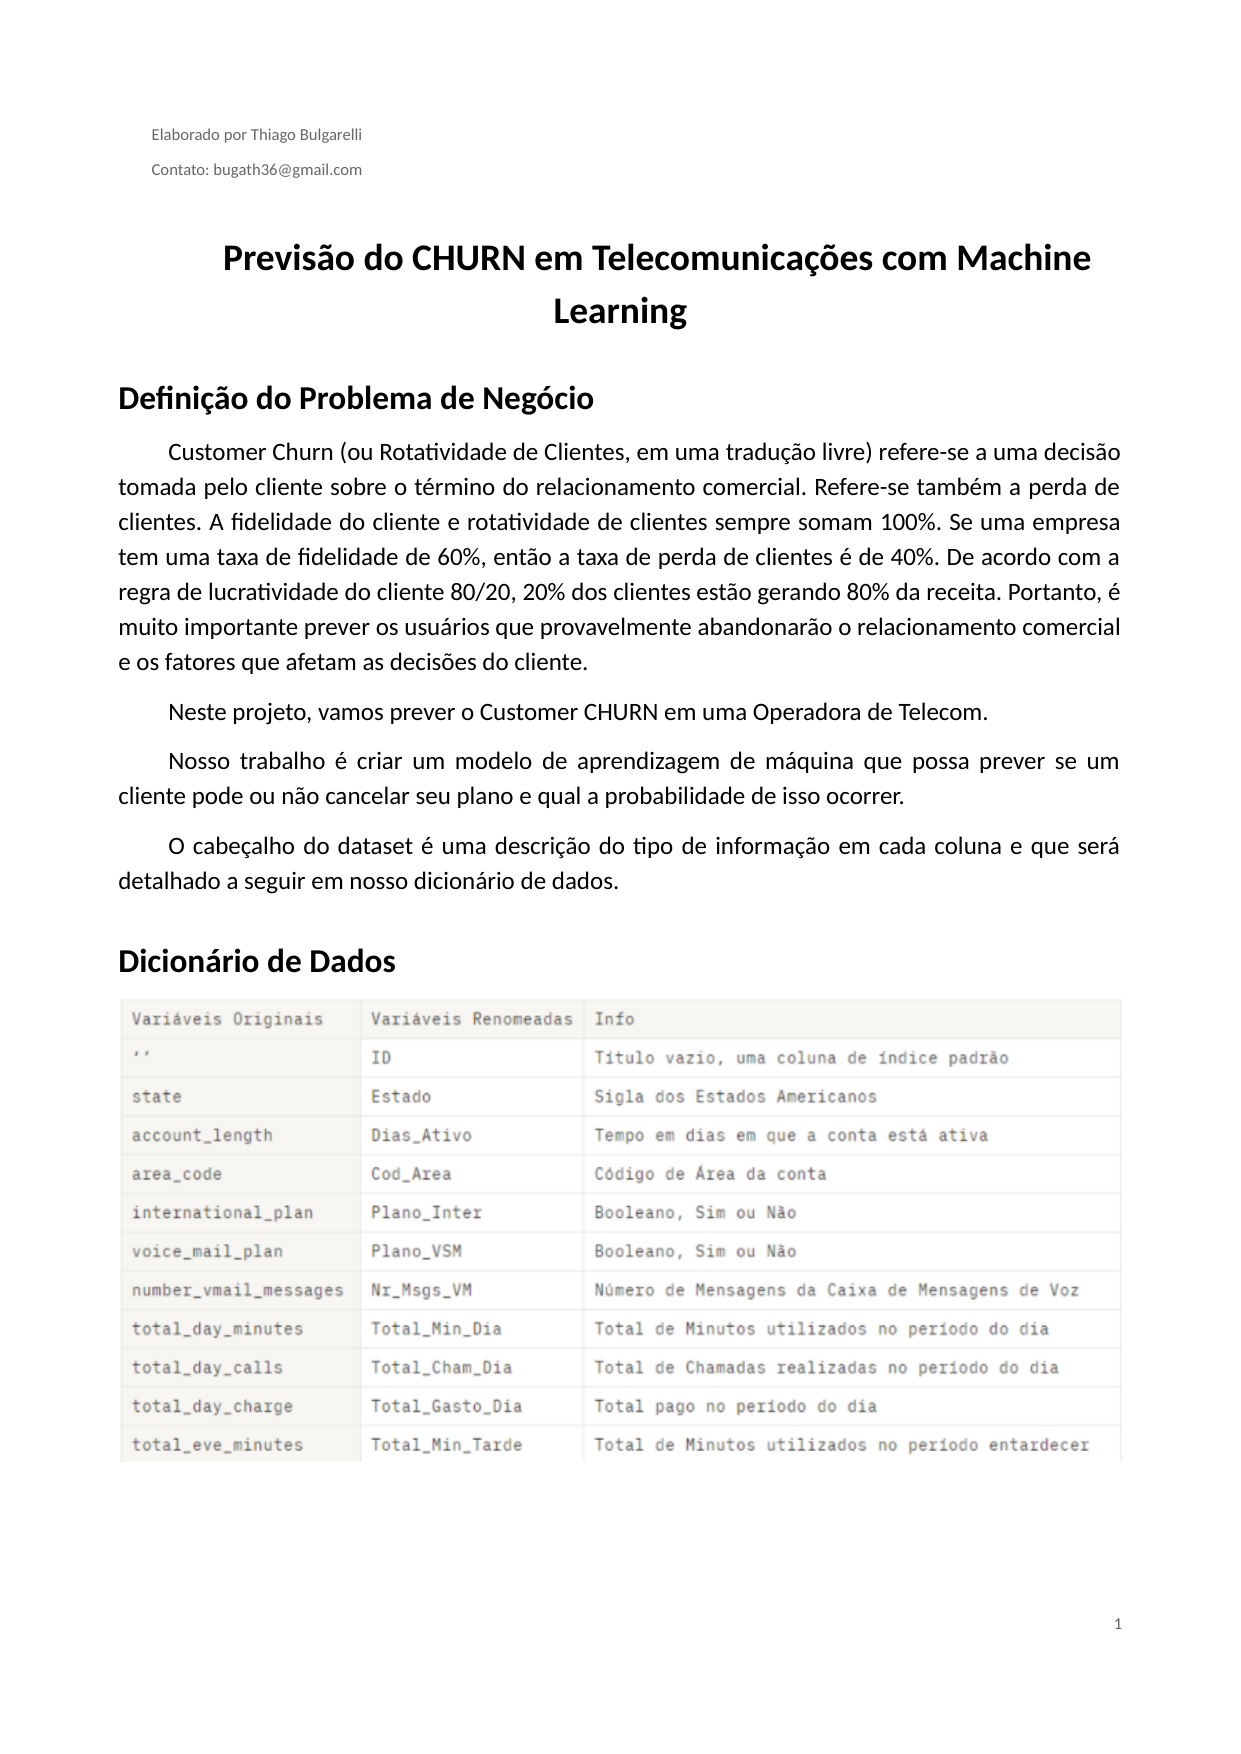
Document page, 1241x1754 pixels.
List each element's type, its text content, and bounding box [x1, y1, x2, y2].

subtitle Definição do Problema de Negócio [118, 377, 1122, 418]
picture [118, 998, 1123, 1462]
text Nosso trabalho é criar um modelo de aprendizagem de máquina que possa prever se um cliente pode ou não cancelar seu plano e qual a probabilidade de isso ocorrer. [118, 745, 1122, 811]
title Previsão do CHURN em Telecomunicações com Machine Learning [118, 234, 1122, 333]
text Customer Churn (ou Rotatividade de Clientes, em uma tradução livre) refere-se a uma decisão tomada pelo cliente sobre o término do relacionamento comercial. Refere-se também a perda de clientes. A fidelidade do cliente e rotatividade de clientes sempre somam 100%. Se uma empresa tem uma taxa de fidelidade de 60%, então a taxa de perda de clientes é de 40%. De acordo com a regra de lucratividade do cliente 80/20, 20% dos clientes estão gerando 80% da receita. Portanto, é muito importante prever os usuários que provavelmente abandonarão o relacionamento comercial e os fatores que afetam as decisões do cliente. [118, 436, 1122, 677]
text O cabeçalho do dataset é uma descrição do tipo de informação em cada coluna e que será detalhado a seguir em nosso dicionário de dados. [118, 830, 1122, 896]
subtitle Dicionário de Dados [118, 939, 1122, 980]
text Neste projeto, vamos prever o Customer CHURN em uma Operadora de Telecom. [118, 696, 1122, 726]
